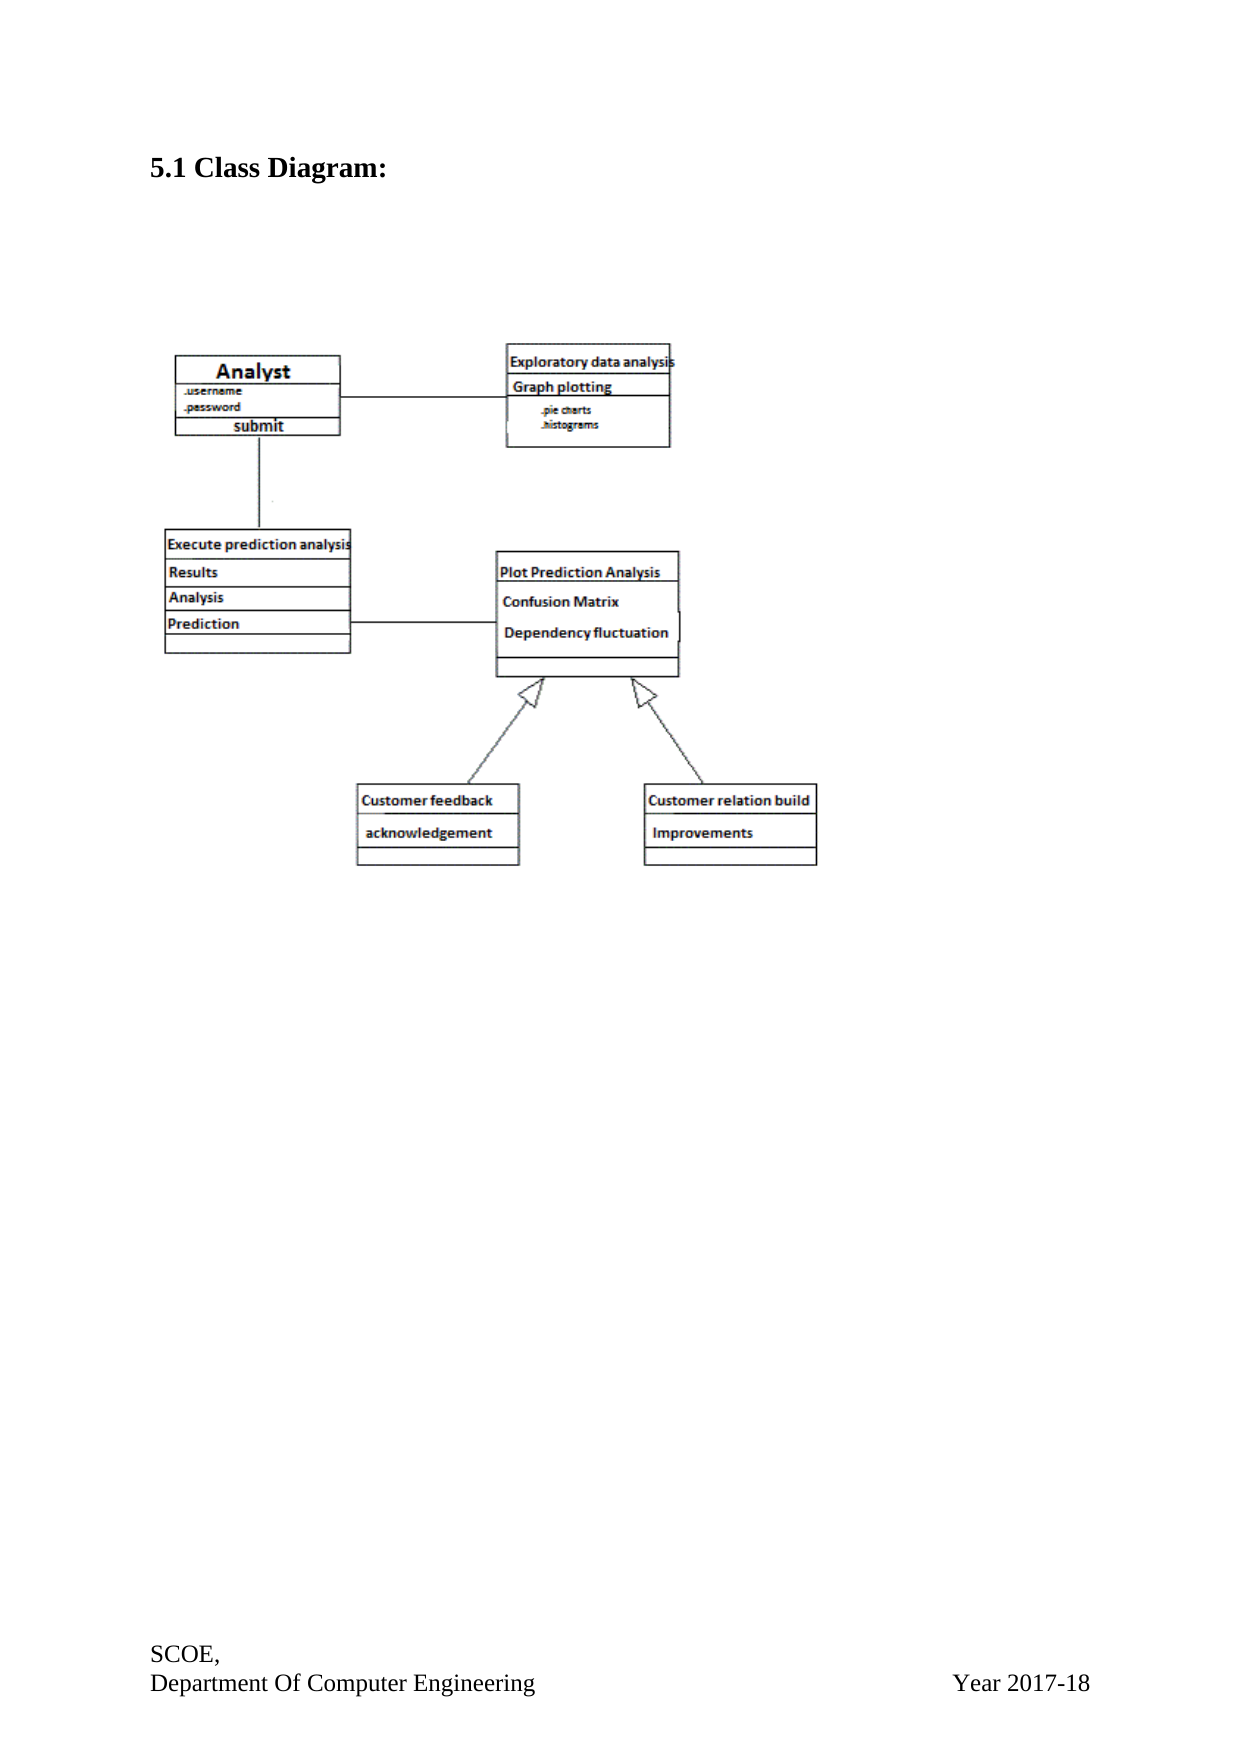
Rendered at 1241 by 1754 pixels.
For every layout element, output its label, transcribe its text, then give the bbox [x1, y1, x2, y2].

picture [150, 317, 1241, 1234]
text 5.1 Class Diagram: [150, 150, 1090, 183]
